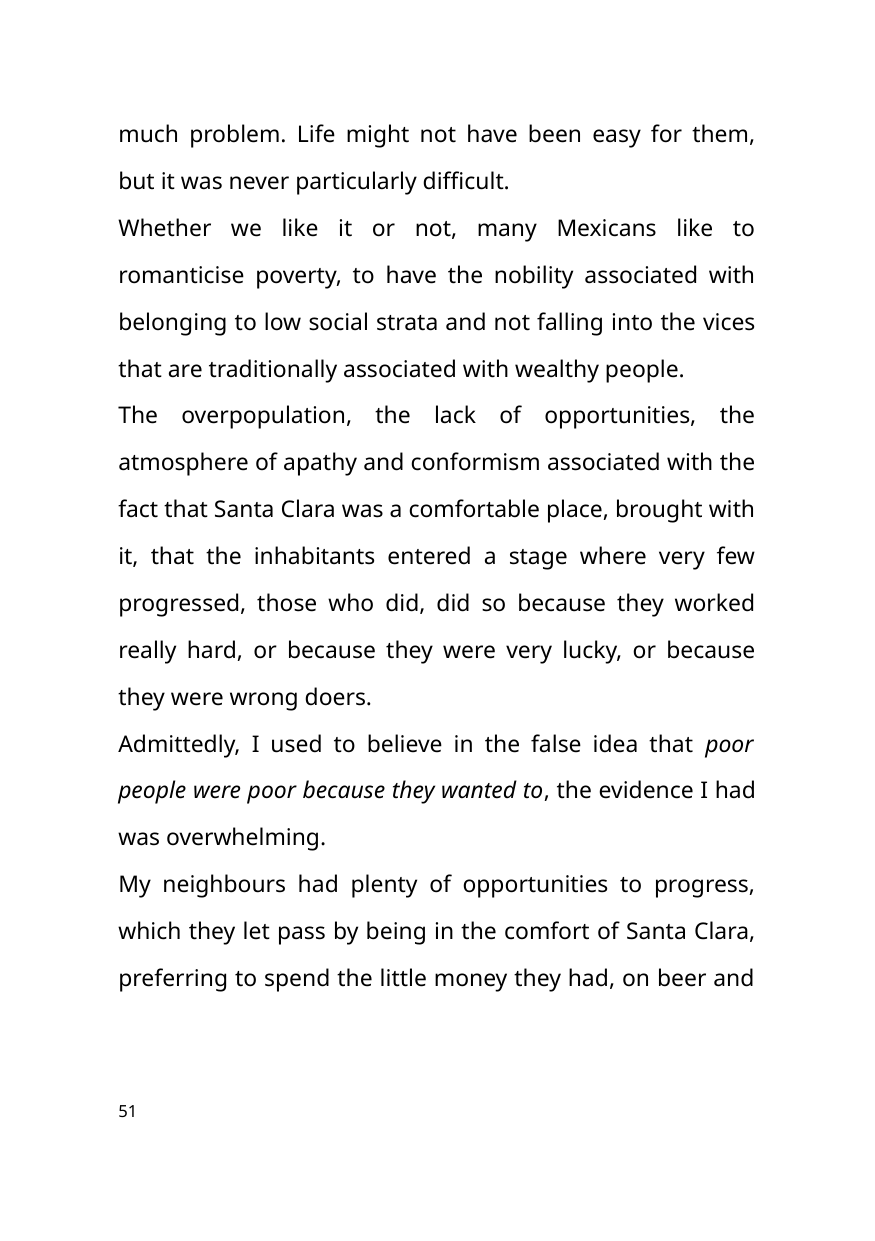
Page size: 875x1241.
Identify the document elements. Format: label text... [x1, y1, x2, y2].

text My neighbours had plenty of opportunities to progress, which they let pass by being in the comfort of Santa Clara, preferring to spend the little money they had, on beer and [118, 868, 756, 993]
text Whether we like it or not, many Mexicans like to romanticise poverty, to have the nobility associated with belonging to low social strata and not falling into the vices that are traditionally associated with wealthy people. [118, 212, 756, 384]
text The overpopulation, the lack of opportunities, the atmosphere of apathy and conformism associated with the fact that Santa Clara was a comfortable place, brought with it, that the inhabitants entered a stage where very few progressed, those who did, did so because they worked really hard, or because they were very lucky, or because they were wrong doers. [118, 399, 756, 712]
text much problem. Life might not have been easy for them, but it was never particularly difficult. [118, 118, 756, 196]
text Admittedly, I used to believe in the false idea that poor people were poor because they wanted to, the evidence I had was overwhelming. [118, 727, 756, 852]
